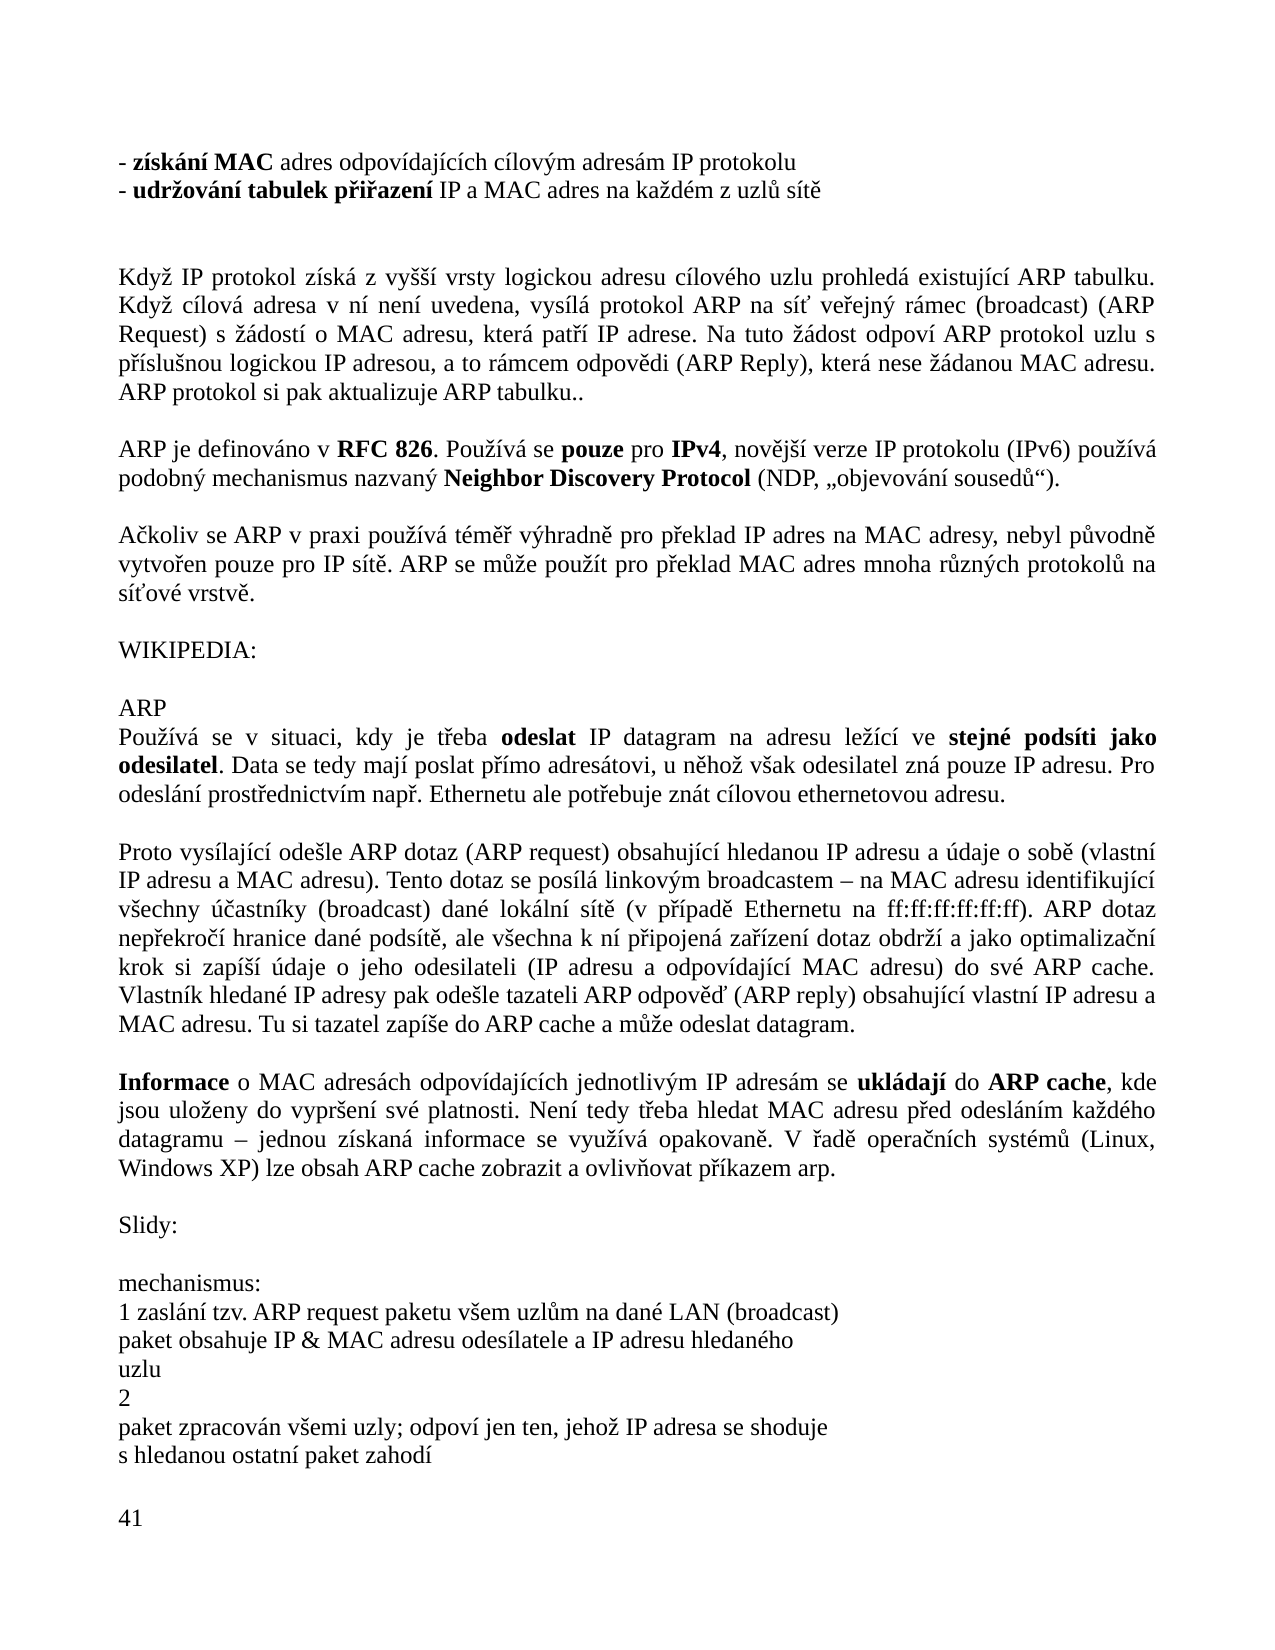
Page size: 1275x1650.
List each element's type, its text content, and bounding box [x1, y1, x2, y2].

text Slidy: [118, 1211, 1157, 1239]
text ARP [118, 693, 1157, 722]
text ARP je definováno v RFC 826. Používá se pouze pro IPv4, novější verze IP protokolu (IPv6) používá podobný mechanismus nazvaný Neighbor Discovery Protocol (NDP, „objevování sousedů“). [118, 434, 1157, 492]
text WIKIPEDIA: [118, 636, 1157, 664]
text mechanismus: [118, 1268, 1157, 1297]
text Proto vysílající odešle ARP dotaz (ARP request) obsahující hledanou IP adresu a údaje o sobě (vlastní IP adresu a MAC adresu). Tento dotaz se posílá linkovým broadcastem – na MAC adresu identifikující všechny účastníky (broadcast) dané lokální sítě (v případě Ethernetu na ff:ff:ff:ff:ff:ff). ARP dotaz nepřekročí hranice dané podsítě, ale všechna k ní připojená zařízení dotaz obdrží a jako optimalizační krok si zapíší údaje o jeho odesilateli (IP adresu a odpovídající MAC adresu) do své ARP cache. Vlastník hledané IP adresy pak odešle tazateli ARP odpověď (ARP reply) obsahující vlastní IP adresu a MAC adresu. Tu si tazatel zapíše do ARP cache a může odeslat datagram. [118, 837, 1157, 1038]
text - získání MAC adres odpovídajících cílovým adresám IP protokolu [118, 147, 1157, 176]
text Když IP protokol získá z vyšší vrsty logickou adresu cílového uzlu prohledá existující ARP tabulku. Když cílová adresa v ní není uvedena, vysílá protokol ARP na síť veřejný rámec (broadcast) (ARP Request) s žádostí o MAC adresu, která patří IP adrese. Na tuto žádost odpoví ARP protokol uzlu s příslušnou logickou IP adresou, a to rámcem odpovědi (ARP Reply), která nese žádanou MAC adresu. ARP protokol si pak aktualizuje ARP tabulku.. [118, 262, 1157, 406]
text Používá se v situaci, kdy je třeba odeslat IP datagram na adresu ležící ve stejné podsíti jako odesilatel. Data se tedy mají poslat přímo adresátovi, u něhož však odesilatel zná pouze IP adresu. Pro odeslání prostřednictvím např. Ethernetu ale potřebuje znát cílovou ethernetovou adresu. [118, 722, 1157, 808]
text Informace o MAC adresách odpovídajících jednotlivým IP adresám se ukládají do ARP cache, kde jsou uloženy do vypršení své platnosti. Není tedy třeba hledat MAC adresu před odesláním každého datagramu – jednou získaná informace se využívá opakovaně. V řadě operačních systémů (Linux, Windows XP) lze obsah ARP cache zobrazit a ovlivňovat příkazem arp. [118, 1067, 1157, 1182]
text paket obsahuje IP & MAC adresu odesílatele a IP adresu hledaného [118, 1326, 1157, 1354]
text uzlu [118, 1354, 1157, 1383]
text s hledanou ostatní paket zahodí [118, 1441, 1157, 1469]
text paket zpracován všemi uzly; odpoví jen ten, jehož IP adresa se shoduje [118, 1412, 1157, 1441]
text - udržování tabulek přiřazení IP a MAC adres na každém z uzlů sítě [118, 176, 1157, 204]
text 1 zaslání tzv. ARP request paketu všem uzlům na dané LAN (broadcast) [118, 1297, 1157, 1326]
text 2 [118, 1383, 1157, 1412]
text Ačkoliv se ARP v praxi používá téměř výhradně pro překlad IP adres na MAC adresy, nebyl původně vytvořen pouze pro IP sítě. ARP se může použít pro překlad MAC adres mnoha různých protokolů na síťové vrstvě. [118, 521, 1157, 607]
